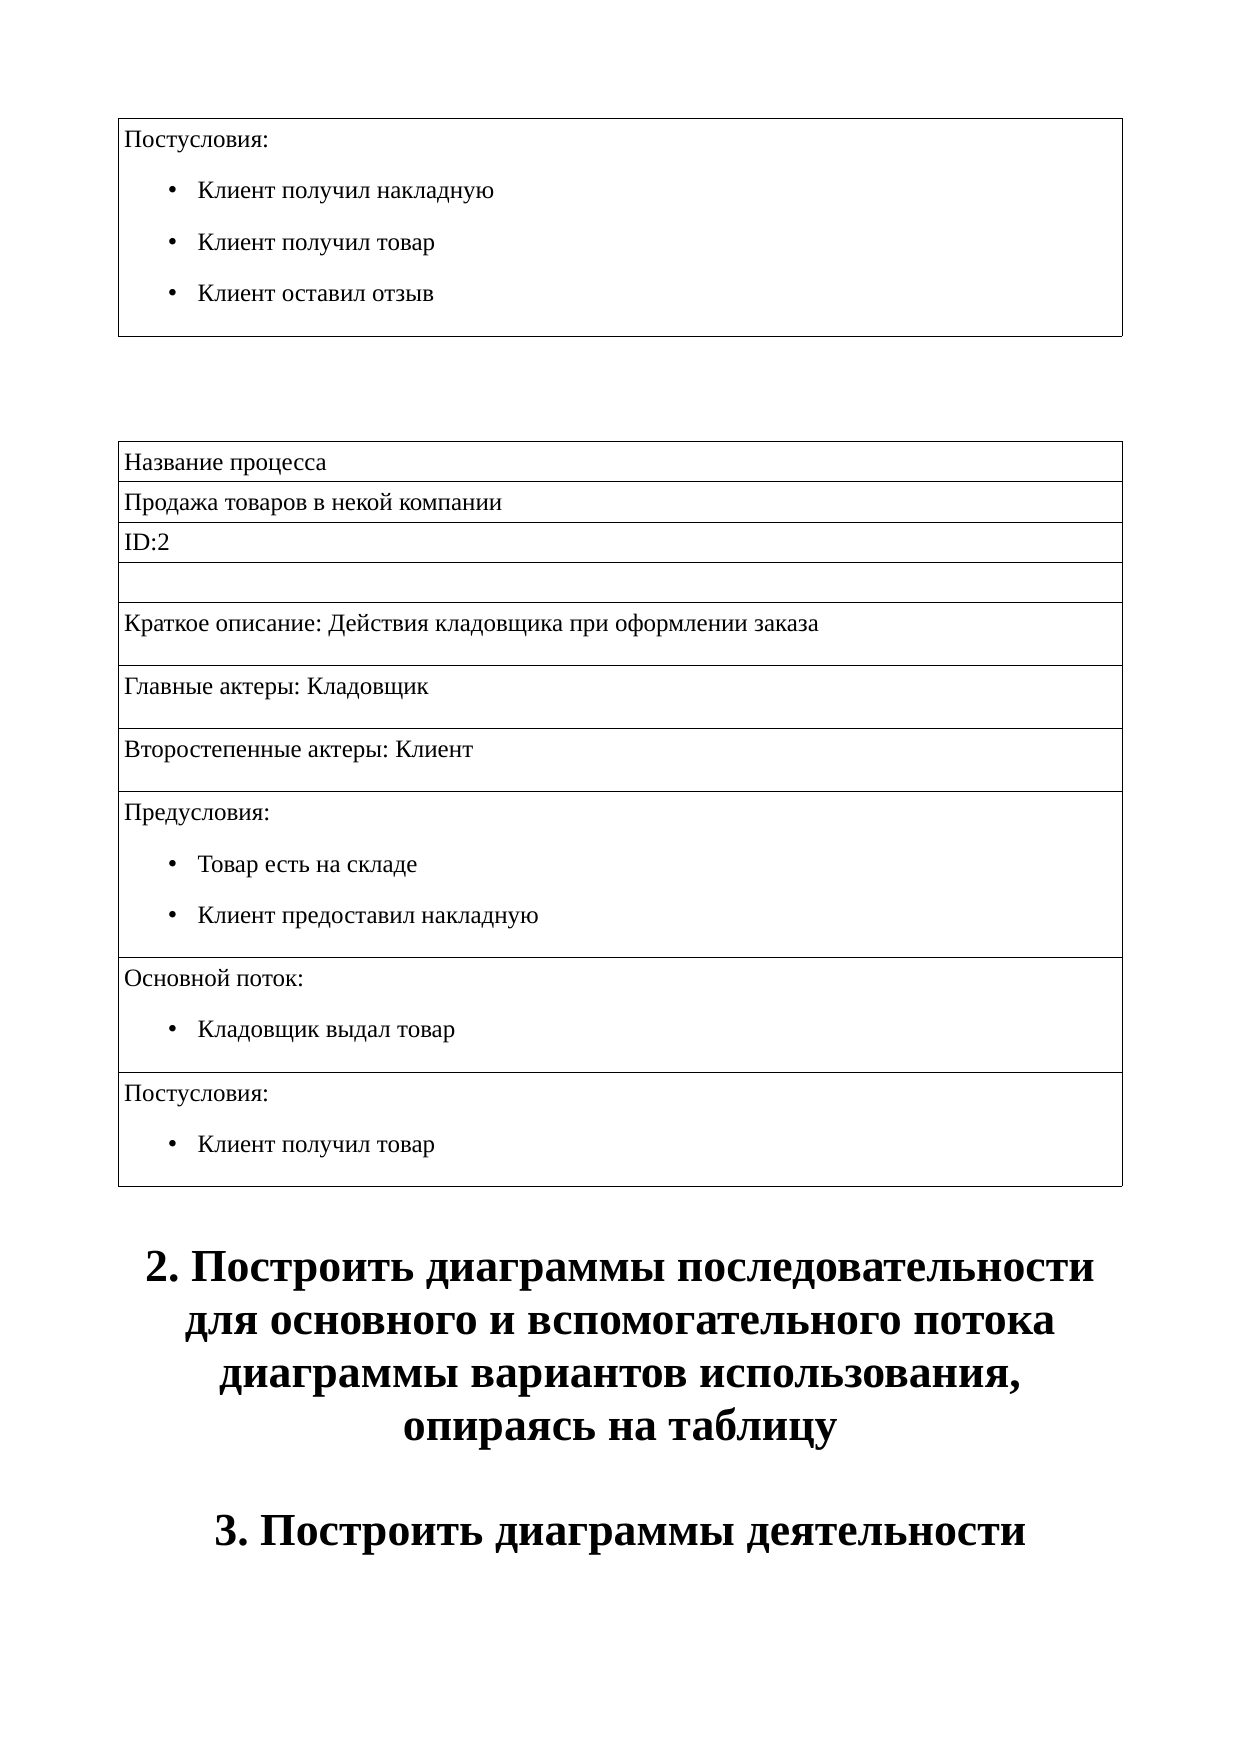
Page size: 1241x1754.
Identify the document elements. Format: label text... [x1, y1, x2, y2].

table_cell Продажа товаров в некой компании [119, 482, 1122, 522]
table_cell Постусловия: Клиент получил накладную Клиент получил товар Клиент оставил отзыв [119, 119, 1122, 336]
table_cell [119, 563, 1122, 602]
table_cell Основной поток: Кладовщик выдал товар [119, 958, 1122, 1072]
table_header Название процесса [119, 442, 1122, 481]
text 2. Построить диаграммы последовательности для основного и вспомогательного потока диаграммы вариантов использования, опираясь на таблицу [118, 1239, 1122, 1450]
table_cell Второстепенные актеры: Клиент [119, 729, 1122, 791]
table_cell Главные актеры: Кладовщик [119, 666, 1122, 728]
table_cell Краткое описание: Действия кладовщика при оформлении заказа [119, 603, 1122, 665]
text 3. Построить диаграммы деятельности [118, 1503, 1122, 1555]
table_cell Предусловия: Товар есть на складе Клиент предоставил накладную [119, 792, 1122, 957]
table_cell ID:2 [119, 523, 1122, 562]
table_cell Постусловия: Клиент получил товар [119, 1073, 1122, 1186]
